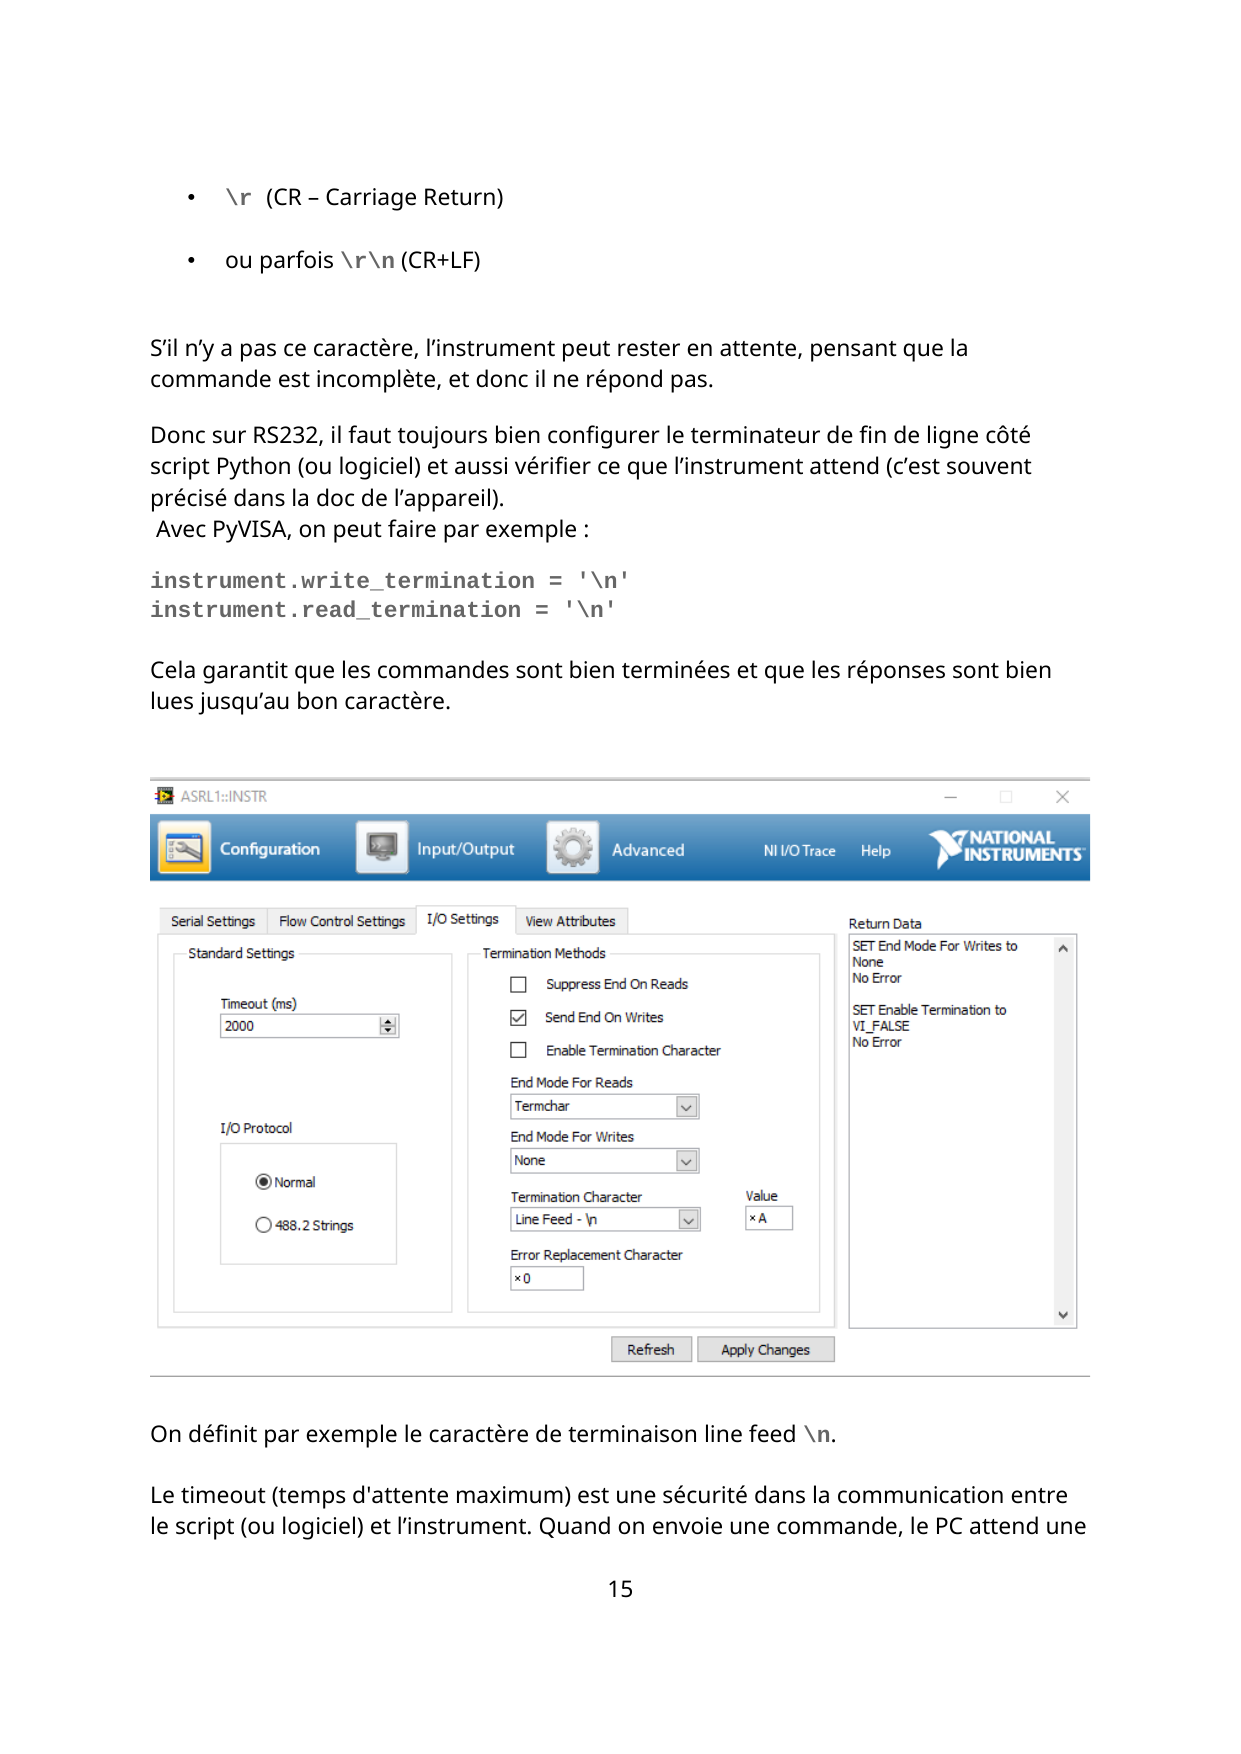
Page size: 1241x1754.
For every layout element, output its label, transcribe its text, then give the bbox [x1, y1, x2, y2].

text S’il n’y a pas ce caractère, l’instrument peut rester en attente, pensant que la commande est incomplète, et donc il ne répond pas. [150, 331, 1090, 394]
picture [150, 777, 1091, 1377]
list [187, 150, 1090, 181]
text Donc sur RS232, il faut toujours bien configurer le terminateur de fin de ligne côté script Python (ou logiciel) et aussi vérifier ce que l’instrument attend (c’est souvent précisé dans la doc de l’appareil). Avec PyVISA, on peut faire par exemple : [150, 419, 1090, 544]
list ou parfois \r\n (CR+LF) [187, 244, 1090, 306]
text instrument.write_termination = '\n' [150, 569, 1090, 595]
text On définit par exemple le caractère de terminaison line feed \n. [150, 1418, 1090, 1449]
text Le timeout (temps d'attente maximum) est une sécurité dans la communication entre le script (ou logiciel) et l’instrument. Quand on envoie une commande, le PC attend une [150, 1479, 1090, 1541]
text Cela garantit que les commandes sont bien terminées et que les réponses sont bien lues jusqu’au bon caractère. [150, 653, 1090, 716]
list \r (CR – Carriage Return) [187, 181, 1090, 244]
text instrument.read_termination = '\n' [150, 599, 1090, 625]
